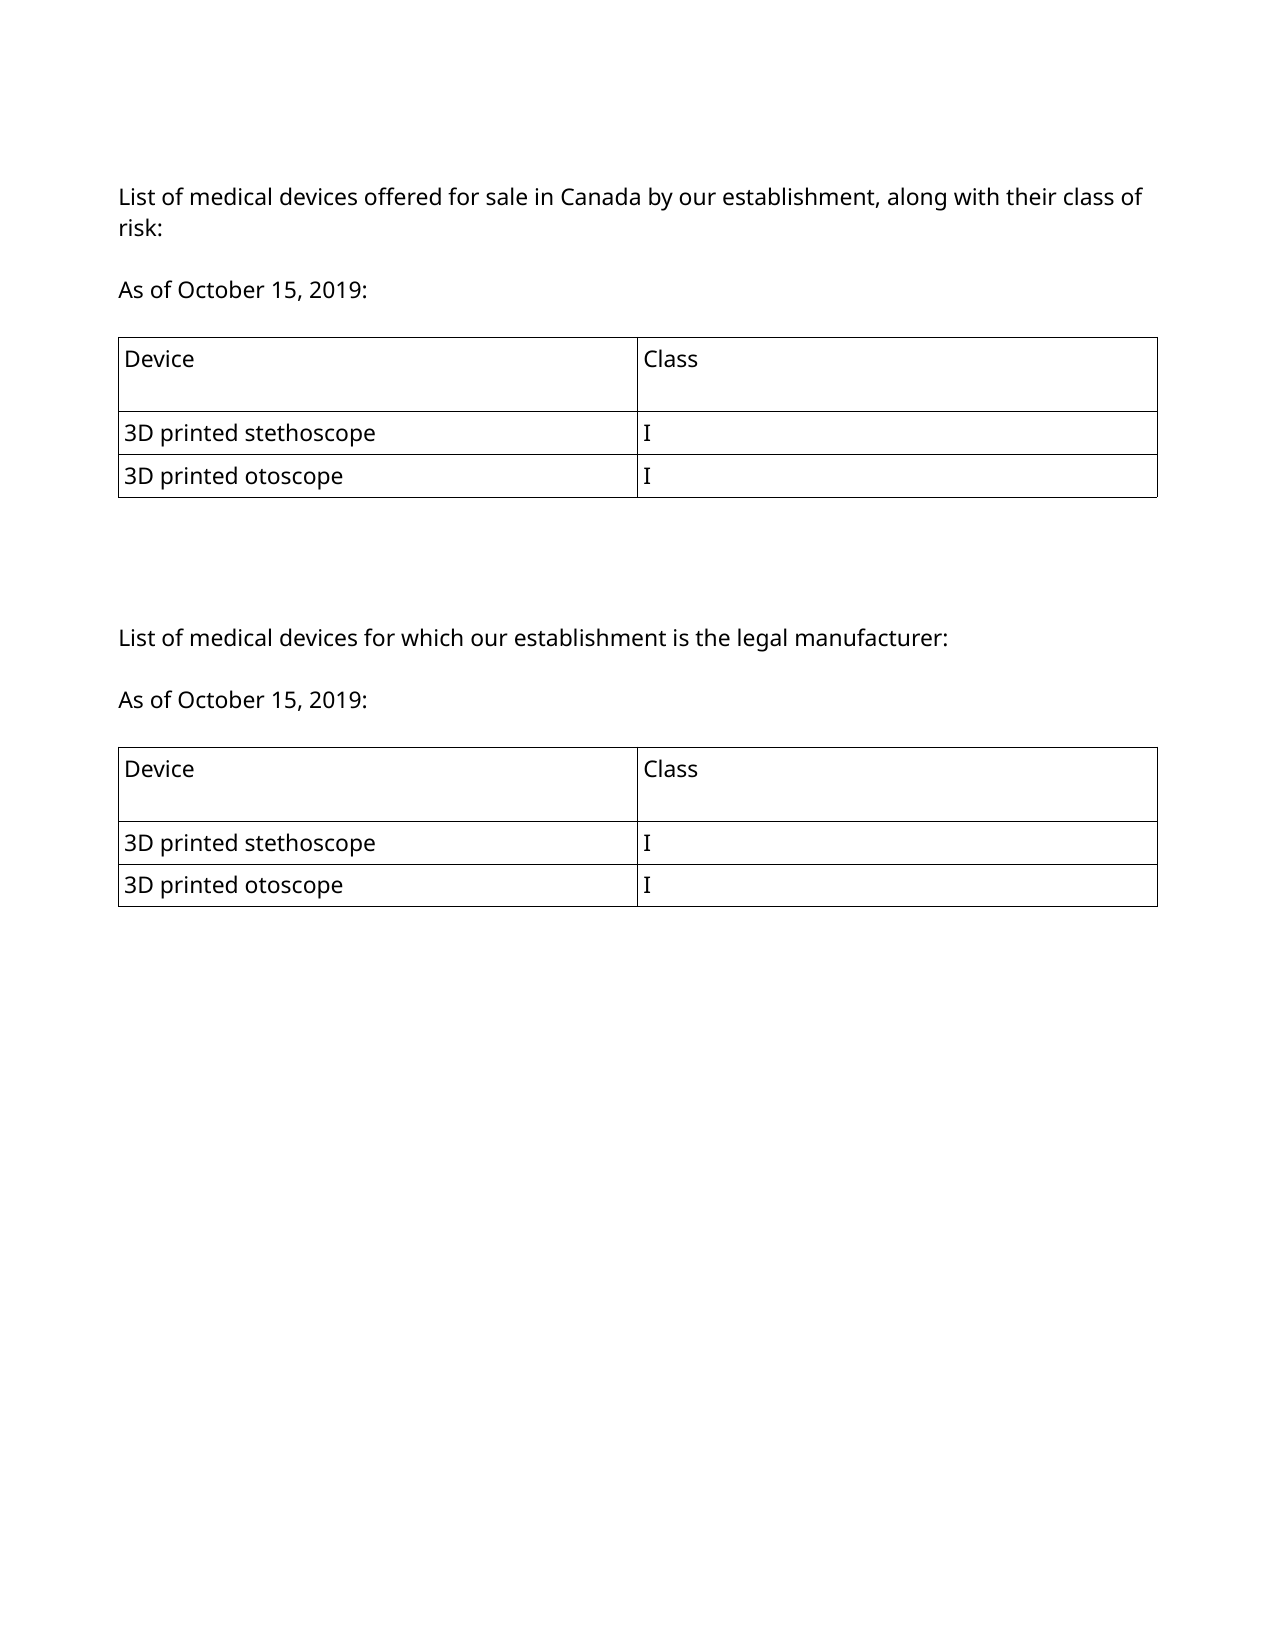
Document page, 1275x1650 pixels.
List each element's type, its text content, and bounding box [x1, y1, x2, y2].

table_cell I [638, 455, 1157, 497]
table_header Device [119, 338, 637, 411]
table_cell 3D printed stethoscope [119, 822, 637, 863]
text As of October 15, 2019: [118, 684, 1157, 715]
text As of October 15, 2019: [118, 274, 1157, 306]
table_header Device [119, 748, 637, 821]
table_cell 3D printed stethoscope [119, 412, 637, 454]
table_cell I [638, 822, 1157, 863]
text List of medical devices offered for sale in Canada by our establishment, along with their class of risk: [118, 181, 1157, 243]
table_cell 3D printed otoscope [119, 865, 637, 906]
table_cell 3D printed otoscope [119, 455, 637, 497]
text List of medical devices for which our establishment is the legal manufacturer: [118, 622, 1157, 653]
table_header Class [638, 748, 1157, 821]
table_cell I [638, 412, 1157, 454]
table_header Class [638, 338, 1157, 411]
table_cell I [638, 865, 1157, 906]
